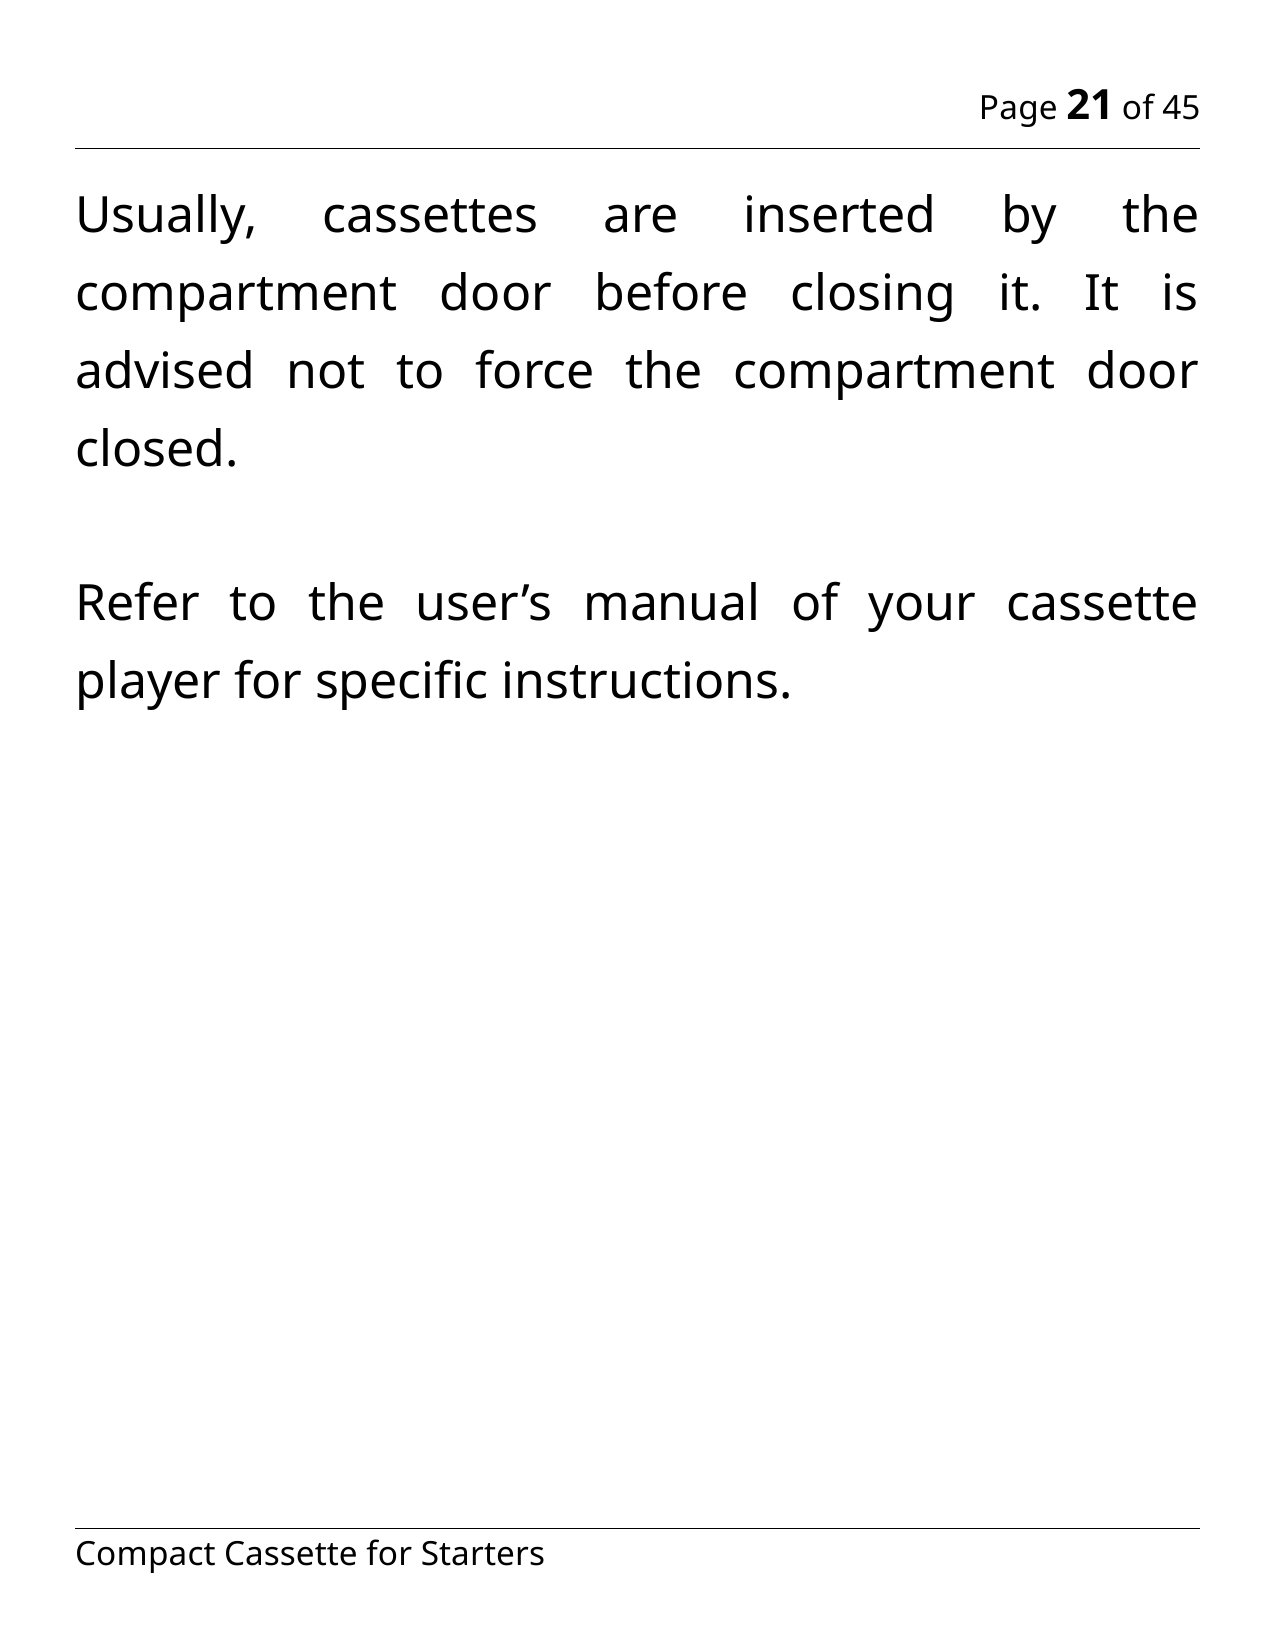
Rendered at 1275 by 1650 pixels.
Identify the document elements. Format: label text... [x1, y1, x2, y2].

text Usually, cassettes are inserted by the compartment door before closing it. It is advised not to force the compartment door closed. [75, 179, 1200, 481]
text Refer to the user’s manual of your cassette player for specific instructions. [75, 566, 1200, 713]
